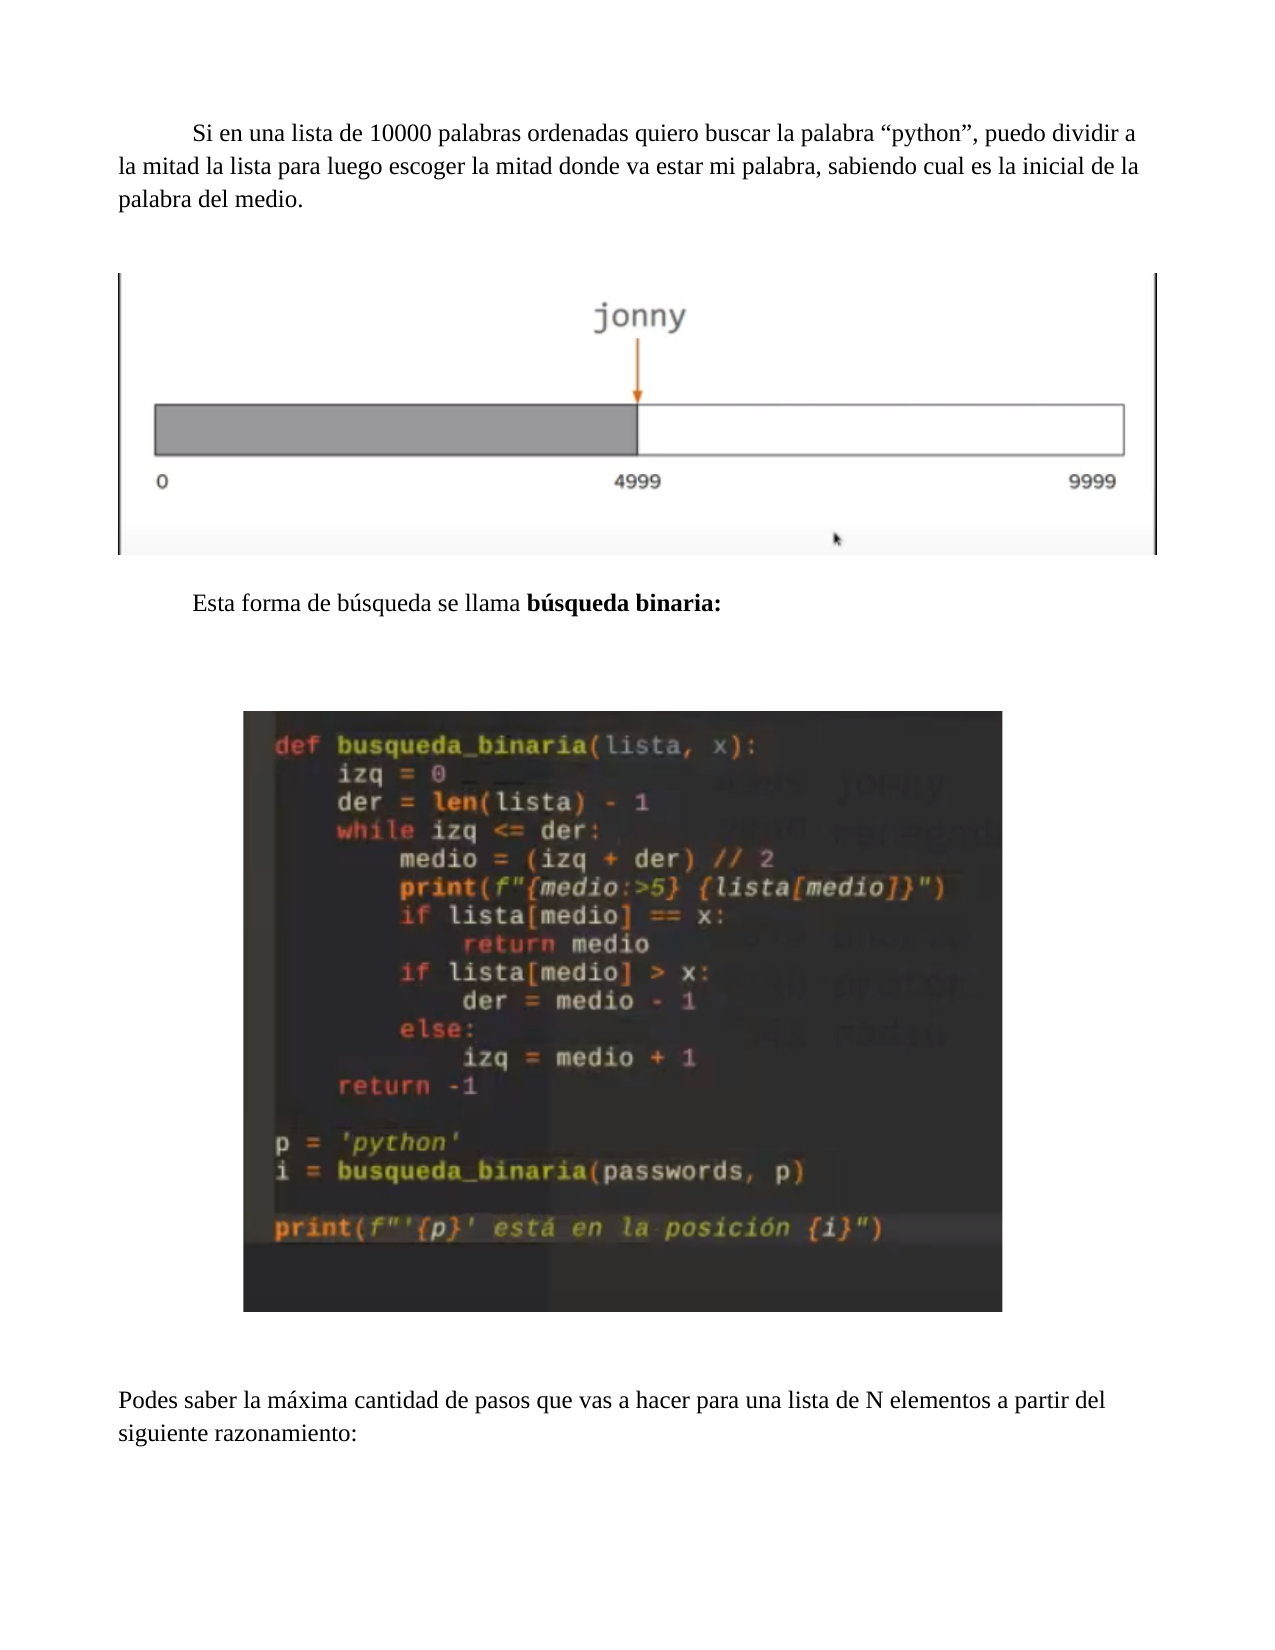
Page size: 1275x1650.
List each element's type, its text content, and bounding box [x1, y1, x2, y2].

picture [243, 711, 1003, 1312]
text Si en una lista de 10000 palabras ordenadas quiero buscar la palabra “python”, puedo dividir a la mitad la lista para luego escoger la mitad donde va estar mi palabra, sabiendo cual es la inicial de la palabra del medio. Esta forma de búsqueda se llama búsqueda binaria: Podes saber la máxima cantidad de pasos que vas a hacer para una lista de N elementos a partir del siguiente razonamiento: [118, 555, 1157, 1480]
picture [118, 273, 1157, 555]
text Si en una lista de 10000 palabras ordenadas quiero buscar la palabra “python”, puedo dividir a la mitad la lista para luego escoger la mitad donde va estar mi palabra, sabiendo cual es la inicial de la palabra del medio. Esta forma de búsqueda se llama búsqueda binaria: Podes saber la máxima cantidad de pasos que vas a hacer para una lista de N elementos a partir del siguiente razonamiento: [118, 118, 1157, 273]
